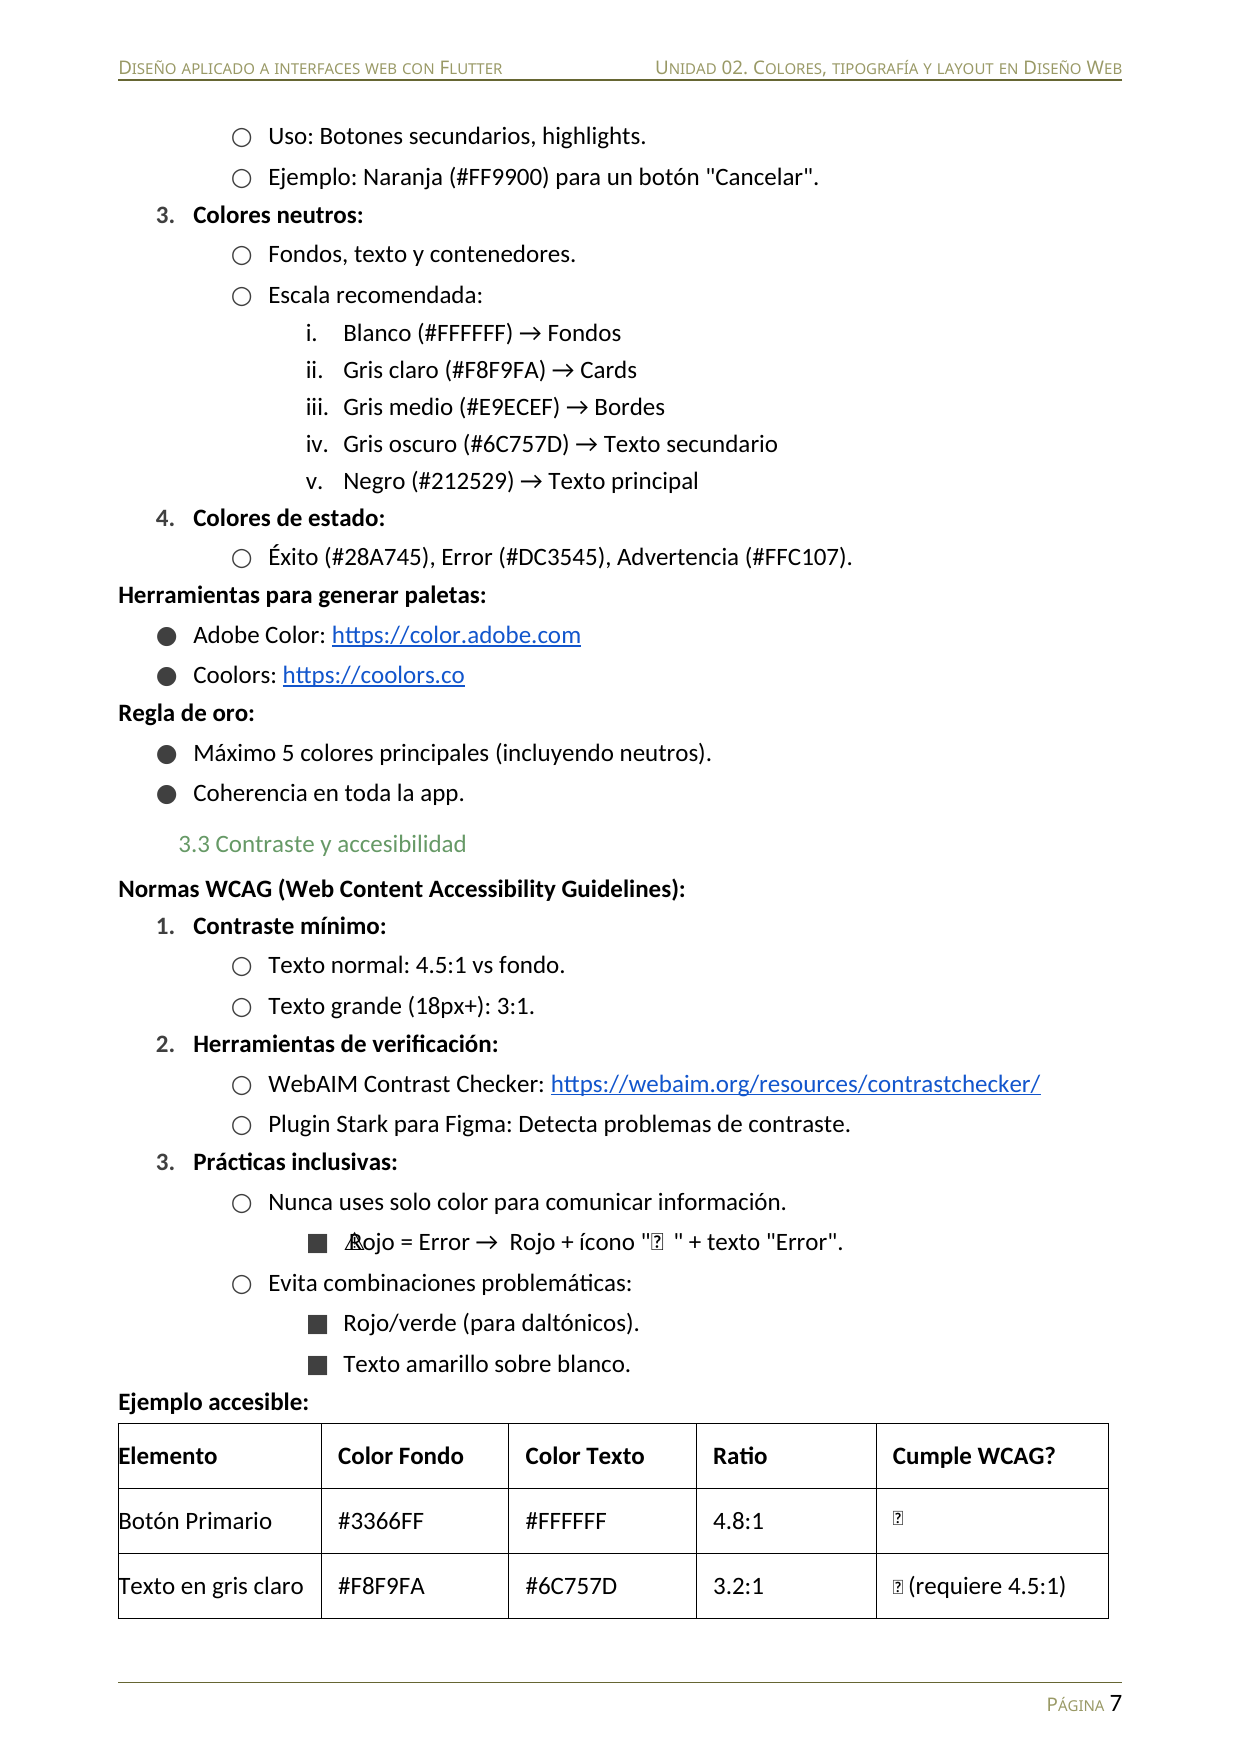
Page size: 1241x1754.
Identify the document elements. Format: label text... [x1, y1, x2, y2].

list Texto normal: 4.5:1 vs fondo. [231, 947, 1122, 981]
list Blanco (#FFFFFF) → Fondos [306, 317, 1122, 348]
list Adobe Color: https://color.adobe.com [156, 616, 1122, 651]
list Coherencia en toda la app. [156, 775, 1122, 809]
list Nunca uses solo color para comunicar información. [231, 1183, 1122, 1217]
table_cell ❌ (requiere 4.5:1) [877, 1554, 1108, 1617]
list Colores de estado: [156, 502, 1122, 532]
table_cell #3366FF [322, 1489, 508, 1553]
subtitle 3.3 Contraste y accesibilidad [178, 828, 1122, 858]
table_cell 4.8:1 [697, 1489, 876, 1553]
table_header Color Fondo [322, 1424, 508, 1488]
list Colores neutros: [156, 199, 1122, 229]
table_header Color Texto [509, 1424, 696, 1488]
list Contraste mínimo: [156, 910, 1122, 941]
list Rojo/verde (para daltónicos). [306, 1305, 1122, 1339]
list Éxito (#28A745), Error (#DC3545), Advertencia (#FFC107). [231, 539, 1122, 573]
text Regla de oro: [118, 697, 1122, 728]
table_cell ✅ [877, 1489, 1108, 1553]
list Negro (#212529) → Texto principal [306, 465, 1122, 496]
list WebAIM Contrast Checker: https://webaim.org/resources/contrastchecker/ [231, 1065, 1122, 1099]
table_cell #6C757D [509, 1554, 696, 1617]
list Herramientas de verificación: [156, 1028, 1122, 1059]
list Gris claro (#F8F9FA) → Cards [306, 354, 1122, 384]
table_header Elemento [119, 1424, 321, 1488]
table_cell Texto en gris claro [119, 1554, 321, 1617]
table_header Cumple WCAG? [877, 1424, 1108, 1488]
list Fondos, texto y contenedores. [231, 236, 1122, 270]
table_cell Botón Primario [119, 1489, 321, 1553]
table_header Ratio [697, 1424, 876, 1488]
table_cell 3.2:1 [697, 1554, 876, 1617]
list Texto amarillo sobre blanco. [306, 1345, 1122, 1379]
list Evita combinaciones problemáticas: [231, 1264, 1122, 1298]
list Ejemplo: Naranja (#FF9900) para un botón "Cancelar". [231, 158, 1122, 193]
text Ejemplo accesible: [118, 1386, 1122, 1416]
list Texto grande (18px+): 3:1. [231, 988, 1122, 1022]
text Normas WCAG (Web Content Accessibility Guidelines): [118, 873, 1122, 904]
text Herramientas para generar paletas: [118, 579, 1122, 610]
list Máximo 5 colores principales (incluyendo neutros). [156, 734, 1122, 768]
list Prácticas inclusivas: [156, 1146, 1122, 1177]
list ❌ Rojo = Error → ✅ Rojo + ícono "⚠️" + texto "Error". [306, 1224, 1122, 1258]
list Escala recomendada: [231, 277, 1122, 311]
list Gris oscuro (#6C757D) → Texto secundario [306, 428, 1122, 458]
table_cell #FFFFFF [509, 1489, 696, 1553]
list Uso: Botones secundarios, highlights. [231, 118, 1122, 152]
list Plugin Stark para Figma: Detecta problemas de contraste. [231, 1106, 1122, 1140]
table_cell #F8F9FA [322, 1554, 508, 1617]
list Gris medio (#E9ECEF) → Bordes [306, 391, 1122, 422]
list Coolors: https://coolors.co [156, 657, 1122, 691]
